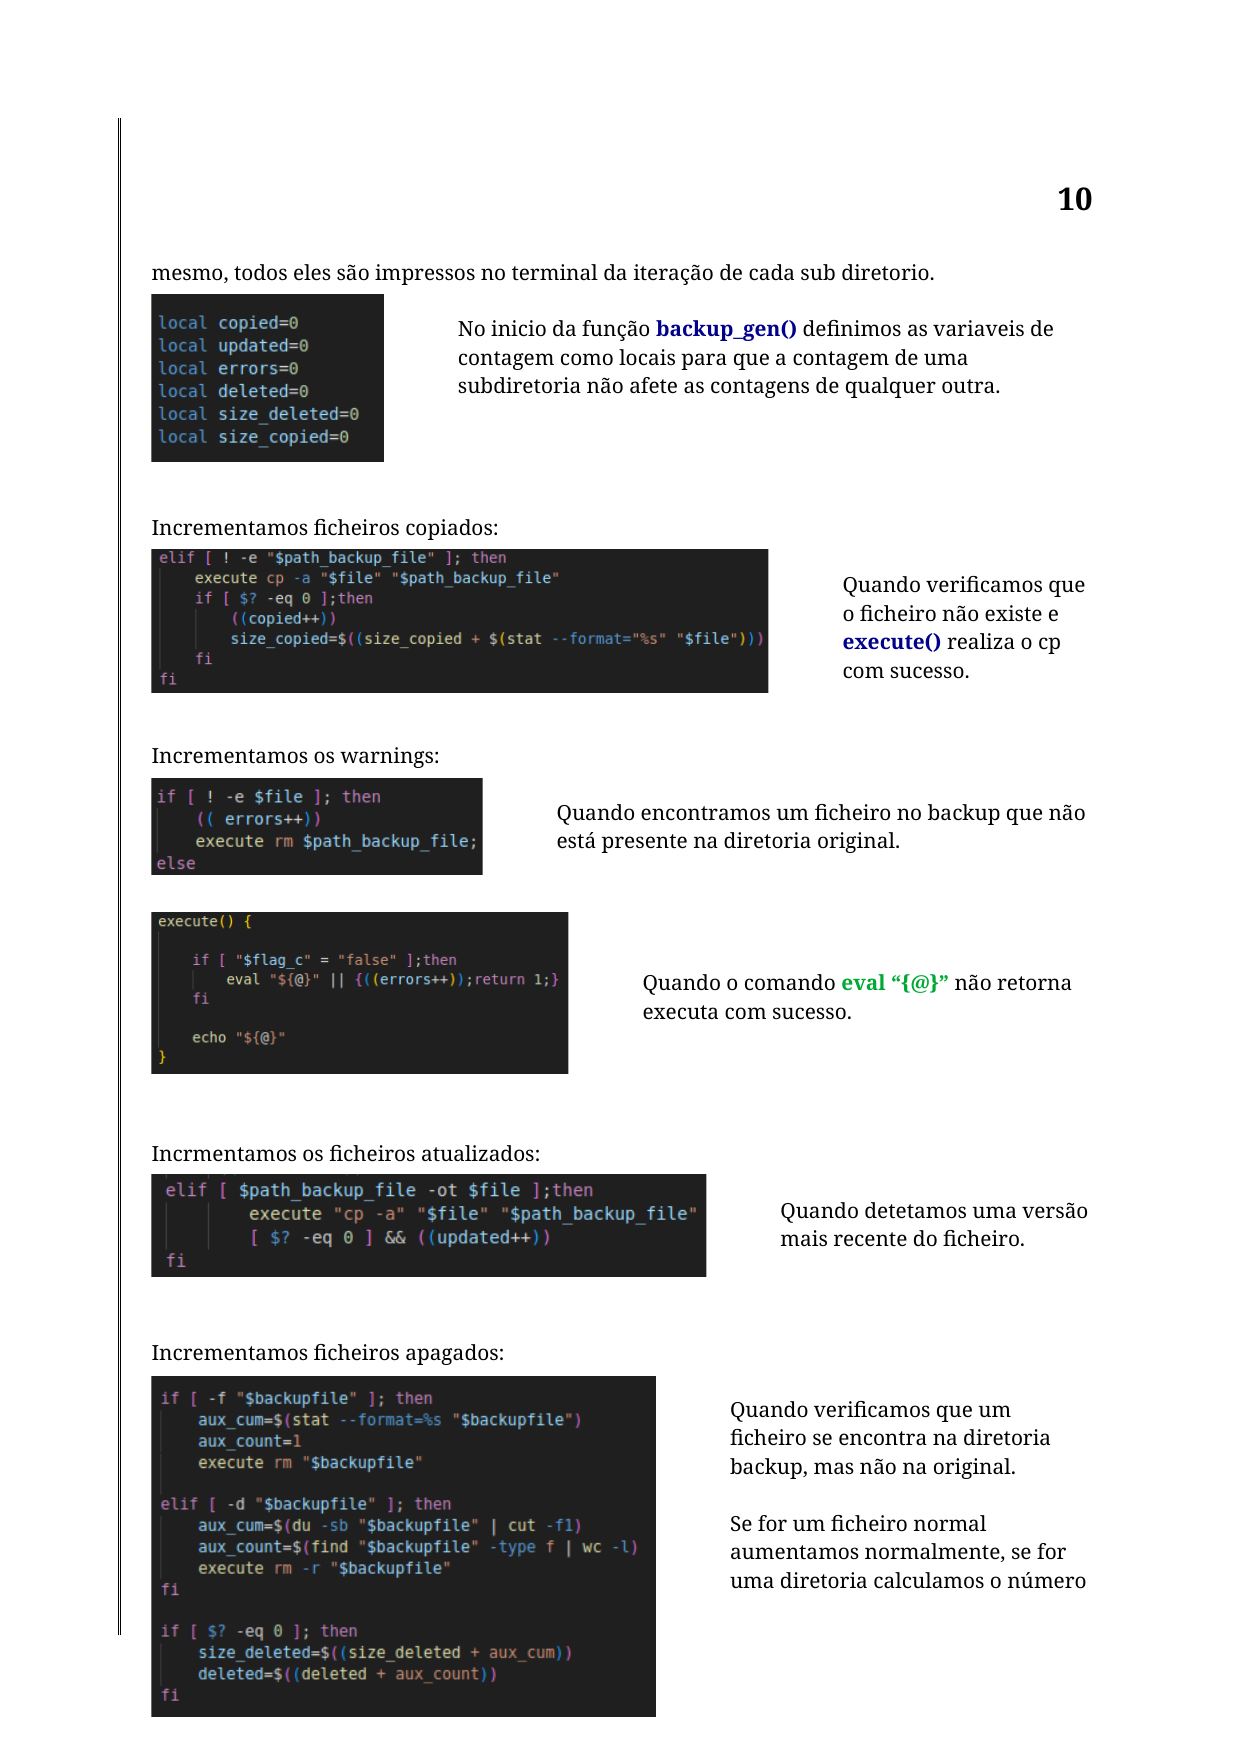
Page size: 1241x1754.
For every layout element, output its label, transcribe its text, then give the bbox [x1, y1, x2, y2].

text Quando encontramos um ficheiro no backup que não está presente na diretoria original. [483, 798, 1092, 855]
text No inicio da função backup_gen() definimos as variaveis de contagem como locais para que a contagem de uma subdiretoria não afete as contagens de qualquer outra. [384, 314, 1092, 400]
text Incrementamos os warnings: [151, 741, 1092, 769]
picture [151, 1376, 656, 1717]
text mesmo, todos eles são impressos no terminal da iteração de cada sub diretorio. [151, 258, 1092, 286]
picture [151, 778, 483, 875]
text Incrementamos ficheiros copiados: [151, 513, 1092, 542]
text Quando verificamos que um ficheiro se encontra na diretoria backup, mas não na original. [656, 1395, 1092, 1480]
text Incrementamos ficheiros apagados: [151, 1338, 1092, 1367]
text Incrmentamos os ficheiros atualizados: [151, 1139, 1092, 1168]
picture [151, 294, 384, 462]
picture [151, 912, 569, 1074]
text Quando detetamos uma versão mais recente do ficheiro. [707, 1196, 1092, 1253]
picture [151, 1174, 707, 1277]
picture [151, 549, 769, 693]
text Quando verificamos que o ficheiro não existe e execute() realiza o cp com sucesso. [769, 570, 1092, 684]
text Quando o comando eval “{@}” não retorna executa com sucesso. [569, 968, 1092, 1025]
text Se for um ficheiro normal aumentamos normalmente, se for uma diretoria calculamos o número [656, 1509, 1092, 1594]
